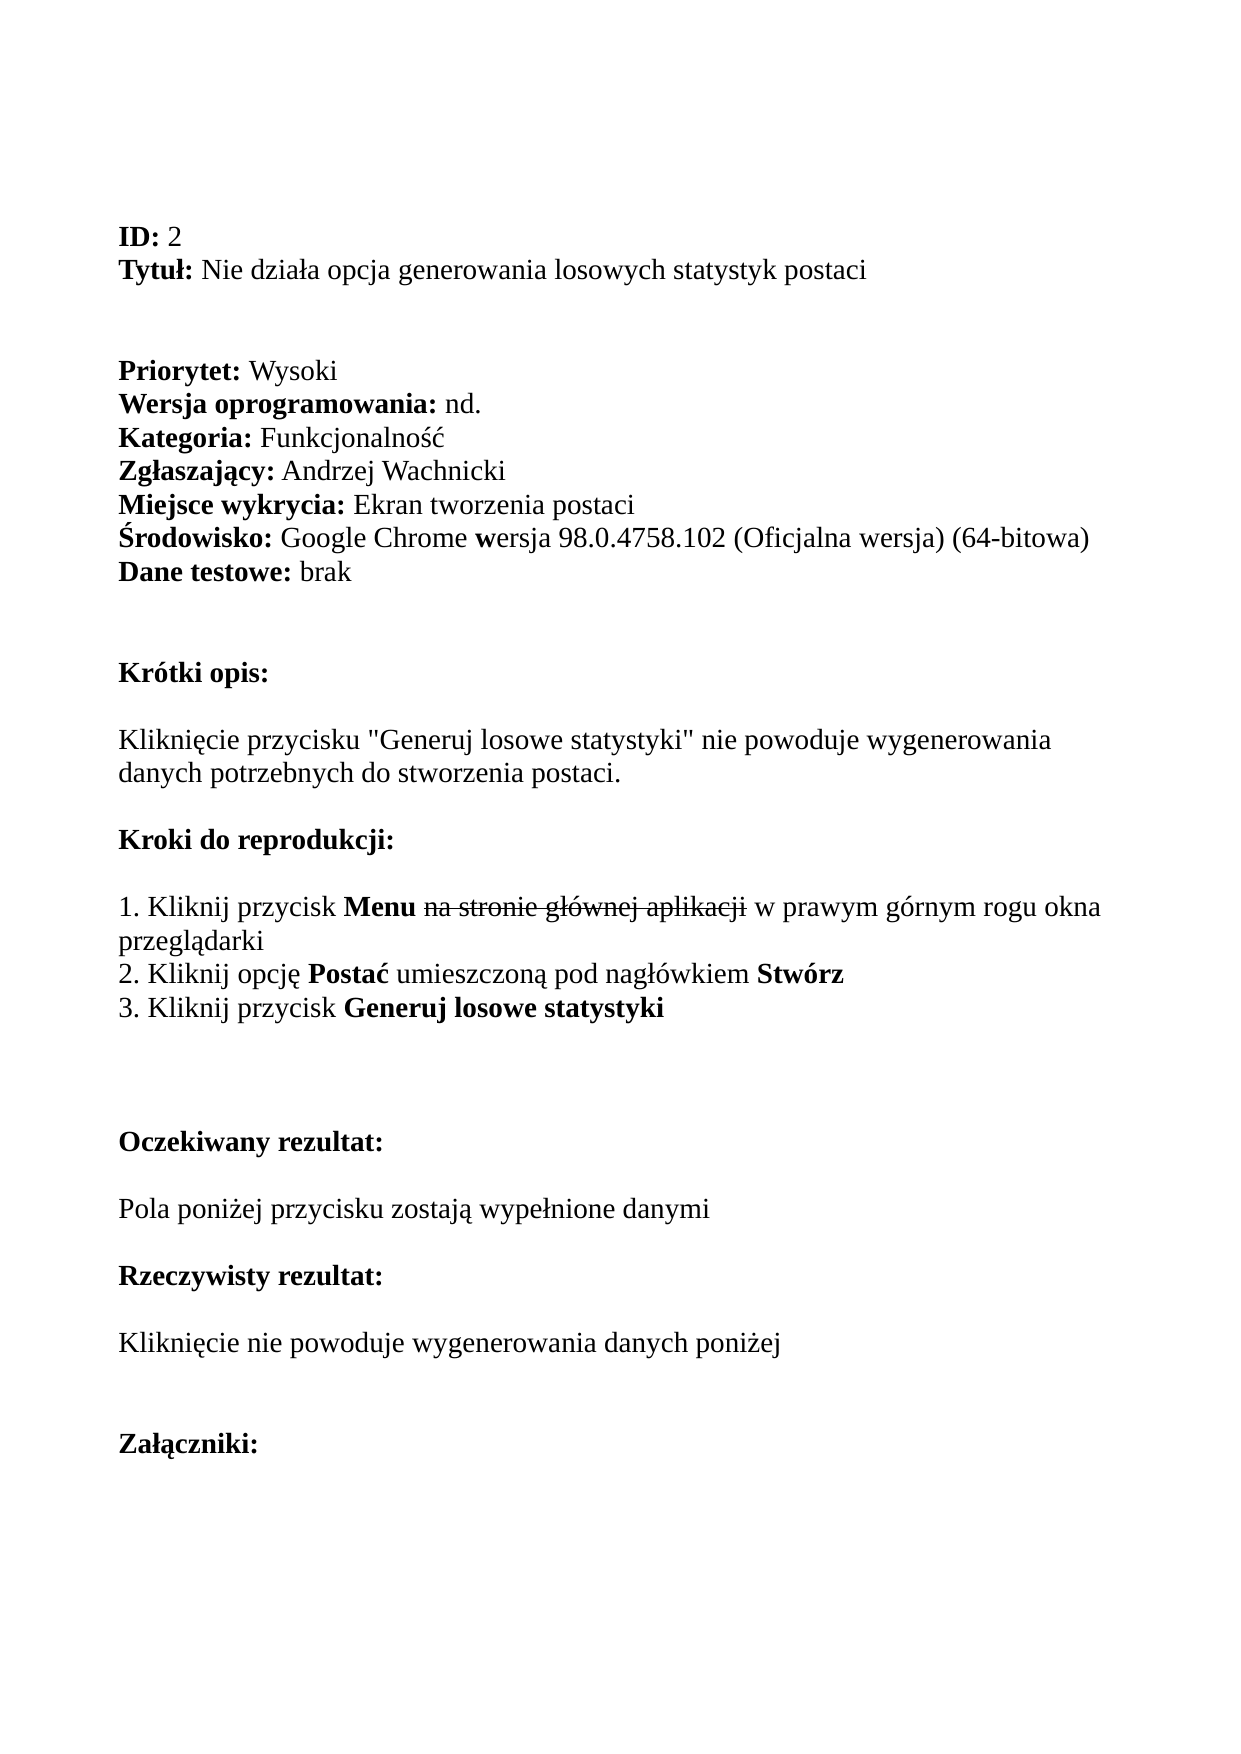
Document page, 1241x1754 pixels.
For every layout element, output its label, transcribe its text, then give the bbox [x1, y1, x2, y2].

text Priorytet: Wysoki [118, 353, 1122, 386]
text Miejsce wykrycia: Ekran tworzenia postaci [118, 487, 1122, 521]
text Rzeczywisty rezultat: [118, 1258, 1122, 1292]
text ID: 2 [118, 219, 1122, 252]
text Kliknięcie przycisku "Generuj losowe statystyki" nie powoduje wygenerowania danych potrzebnych do stworzenia postaci. [118, 722, 1122, 789]
text Dane testowe: brak [118, 554, 1122, 588]
text Środowisko: Google Chrome wersja 98.0.4758.102 (Oficjalna wersja) (64-bitowa) [118, 521, 1122, 554]
text Zgłaszający: Andrzej Wachnicki [118, 453, 1122, 487]
text 3. Kliknij przycisk Generuj losowe statystyki [118, 990, 1122, 1024]
text Wersja oprogramowania: nd. [118, 386, 1122, 420]
text 1. Kliknij przycisk Menu na stronie głównej aplikacji w prawym górnym rogu okna przeglądarki [118, 889, 1122, 957]
text Kroki do reprodukcji: [118, 822, 1122, 856]
text Tytuł: Nie działa opcja generowania losowych statystyk postaci [118, 252, 1122, 286]
text 2. Kliknij opcję Postać umieszczoną pod nagłówkiem Stwórz [118, 957, 1122, 990]
text Kategoria: Funkcjonalność [118, 420, 1122, 453]
text Pola poniżej przycisku zostają wypełnione danymi [118, 1191, 1122, 1225]
text Kliknięcie nie powoduje wygenerowania danych poniżej [118, 1326, 1122, 1359]
text Załączniki: [118, 1426, 1122, 1460]
text Oczekiwany rezultat: [118, 1124, 1122, 1158]
text Krótki opis: [118, 655, 1122, 688]
